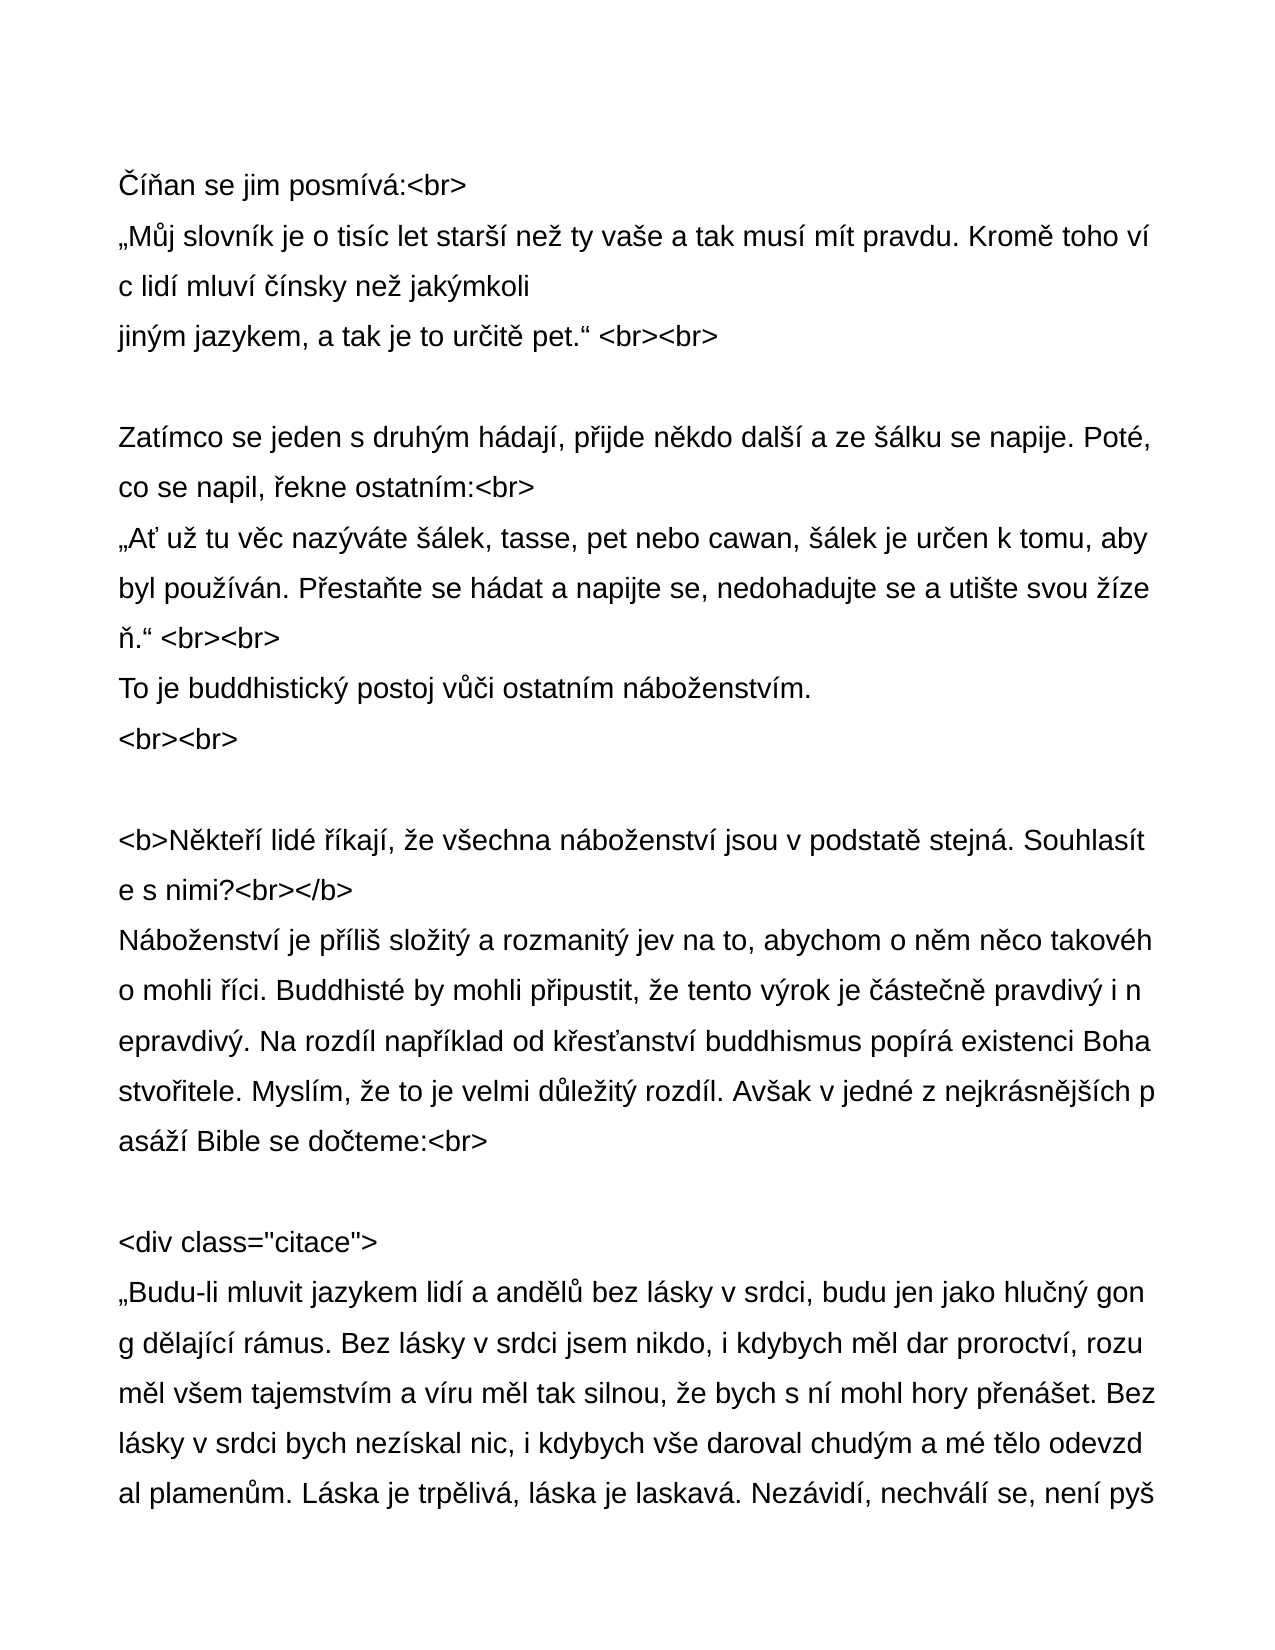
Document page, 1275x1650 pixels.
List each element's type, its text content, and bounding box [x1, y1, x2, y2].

text Náboženství je příliš složitý a rozmanitý jev na to, abychom o něm něco takového mohli říci. Buddhisté by mohli připustit, že tento výrok je částečně pravdivý i nepravdivý. Na rozdíl například od křesťanství buddhismus popírá existenci Boha stvořitele. Myslím, že to je velmi důležitý rozdíl. Avšak v jedné z nejkrásnějších pasáží Bible se dočteme:<br> [118, 923, 1157, 1158]
text Zatímco se jeden s druhým hádají, přijde někdo další a ze šálku se napije. Poté, co se napil, řekne ostatním:<br> [118, 420, 1157, 504]
text Číňan se jim posmívá:<br> [118, 168, 1157, 202]
text <b>Někteří lidé říkají, že všechna náboženství jsou v podstatě stejná. Souhlasíte s nimi?<br></b> [118, 822, 1157, 906]
text „Ať už tu věc nazýváte šálek, tasse, pet nebo cawan, šálek je určen k tomu, aby byl používán. Přestaňte se hádat a napijte se, nedohadujte se a utište svou žízeň.“ <br><br> [118, 521, 1157, 655]
text <br><br> [118, 722, 1157, 755]
text <div class="citace"> [118, 1225, 1157, 1258]
text „Můj slovník je o tisíc let starší než ty vaše a tak musí mít pravdu. Kromě toho víc lidí mluví čínsky než jakýmkoli [118, 219, 1157, 303]
text „Budu-li mluvit jazykem lidí a andělů bez lásky v srdci, budu jen jako hlučný gong dělající rámus. Bez lásky v srdci jsem nikdo, i kdybych měl dar proroctví, rozuměl všem tajemstvím a víru měl tak silnou, že bych s ní mohl hory přenášet. Bez lásky v srdci bych nezískal nic, i kdybych vše daroval chudým a mé tělo odevzdal plamenům. Láska je trpělivá, láska je laskavá. Nezávidí, nechválí se, není pyš [118, 1275, 1157, 1510]
text jiným jazykem, a tak je to určitě pet.“ <br><br> [118, 319, 1157, 353]
text To je buddhistický postoj vůči ostatním náboženstvím. [118, 672, 1157, 705]
